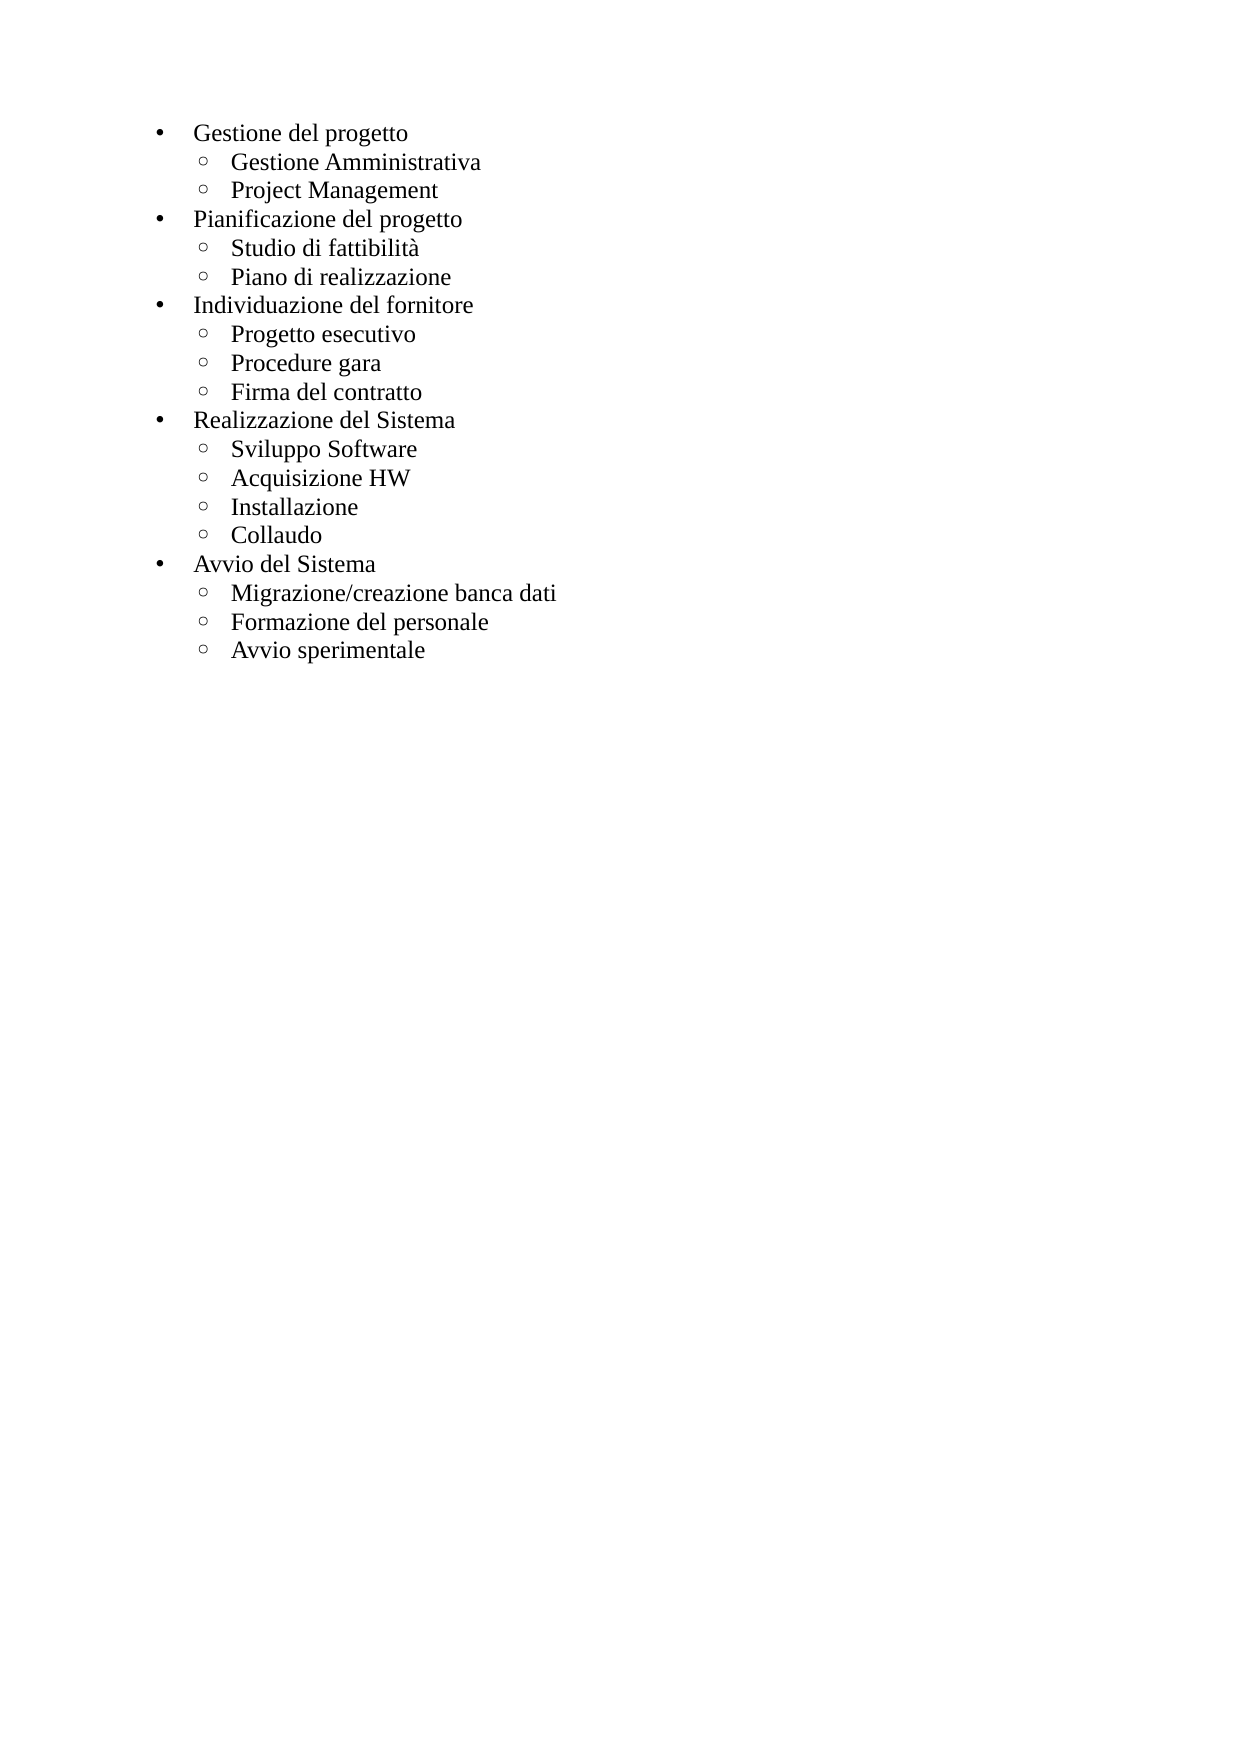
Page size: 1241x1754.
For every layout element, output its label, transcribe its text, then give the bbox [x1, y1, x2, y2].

list Migrazione/creazione banca dati [193, 578, 1122, 607]
list Project Management [193, 176, 1122, 204]
list Piano di realizzazione [193, 262, 1122, 291]
list Procedure gara [193, 348, 1122, 377]
list Gestione del progetto [156, 118, 1122, 147]
list Avvio del Sistema [156, 549, 1122, 578]
list Pianificazione del progetto [156, 204, 1122, 233]
list Collaudo [193, 521, 1122, 549]
list Individuazione del fornitore [156, 291, 1122, 319]
list Progetto esecutivo [193, 319, 1122, 348]
list Gestione Amministrativa [193, 147, 1122, 176]
list Firma del contratto [193, 377, 1122, 406]
list Formazione del personale [193, 607, 1122, 636]
list Realizzazione del Sistema [156, 406, 1122, 434]
list Avvio sperimentale [193, 636, 1122, 664]
list Studio di fattibilità [193, 233, 1122, 262]
list Installazione [193, 492, 1122, 521]
list Acquisizione HW [193, 463, 1122, 492]
list Sviluppo Software [193, 434, 1122, 463]
